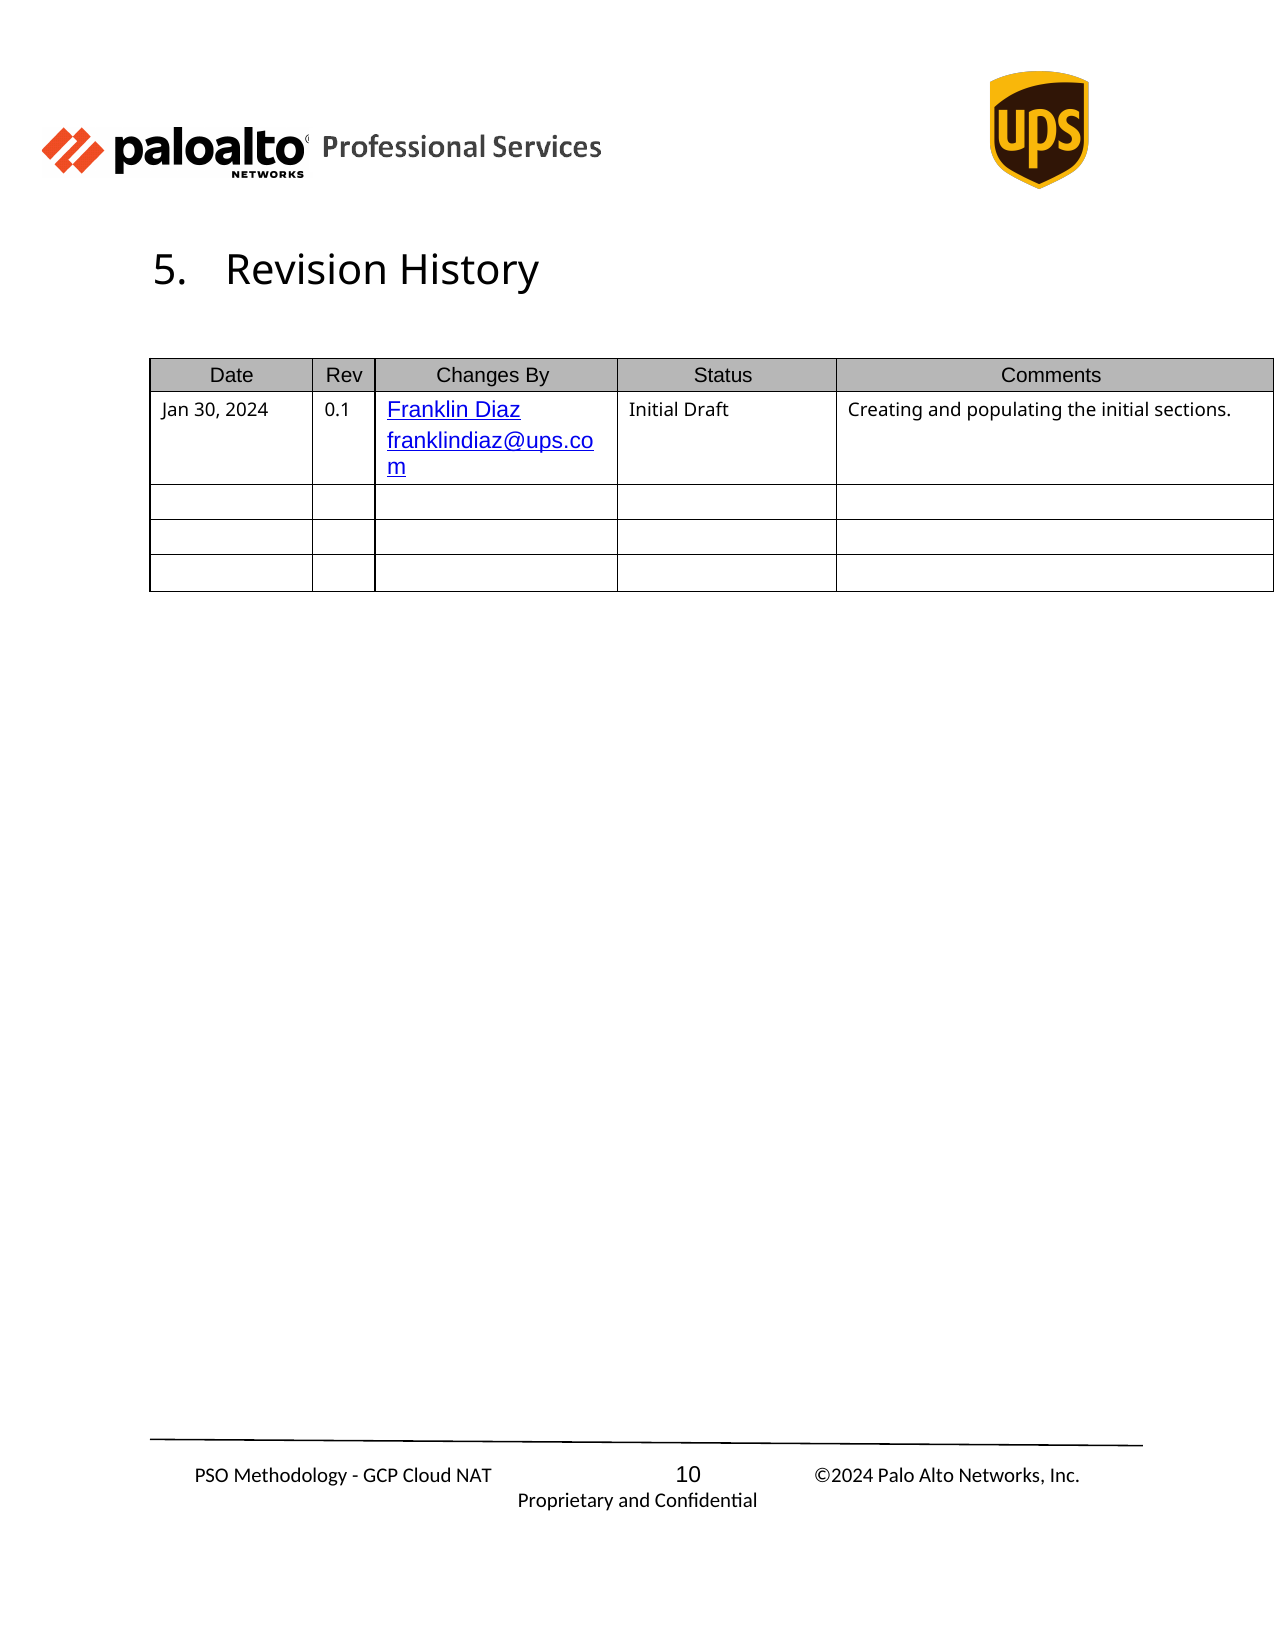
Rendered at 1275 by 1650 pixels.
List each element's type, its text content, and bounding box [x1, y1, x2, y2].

table_cell [313, 520, 374, 553]
table_cell Creating and populating the initial sections. [837, 392, 1273, 484]
table_cell [376, 555, 617, 591]
picture [41, 127, 610, 178]
table_header Rev [313, 359, 374, 391]
table_header Status [618, 359, 836, 391]
table_cell [313, 555, 374, 591]
table_cell [618, 485, 836, 518]
picture [989, 71, 1089, 190]
table_cell Jan 30, 2024 [151, 392, 312, 484]
table_cell [313, 485, 374, 518]
subtitle Revision History [187, 240, 1125, 297]
table_header Changes By [376, 359, 617, 391]
table_cell [376, 485, 617, 518]
table_cell [837, 520, 1273, 553]
table_header Comments [837, 359, 1273, 391]
table_cell Initial Draft [618, 392, 836, 484]
table_cell [376, 520, 617, 553]
table_cell [151, 485, 312, 518]
table_cell [837, 555, 1273, 591]
table_cell [151, 555, 312, 591]
table_cell [151, 520, 312, 553]
table_cell [837, 485, 1273, 518]
table_cell 0.1 [313, 392, 374, 484]
table_cell [618, 555, 836, 591]
table_cell [618, 520, 836, 553]
table_cell Franklin Diaz franklindiaz@ups.com [376, 392, 617, 484]
table_header Date [151, 359, 312, 391]
